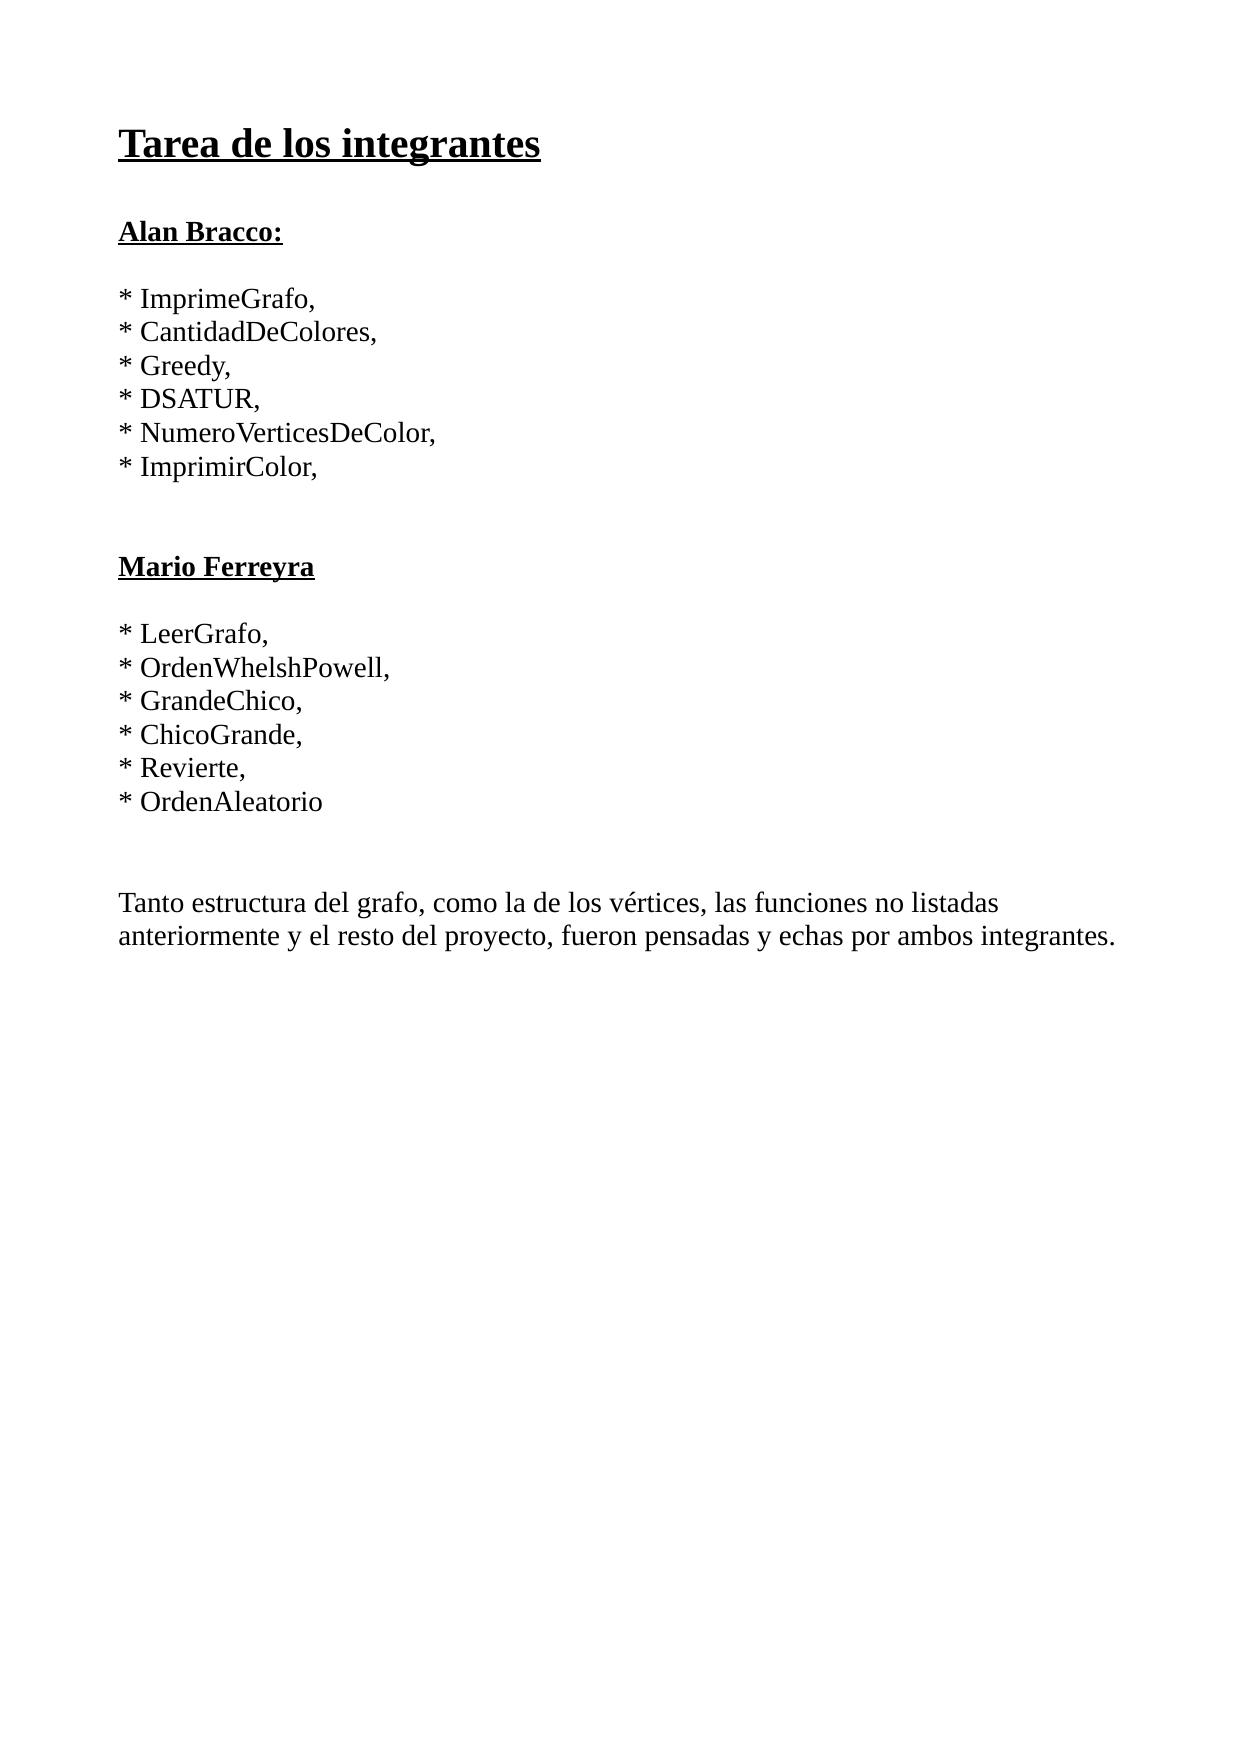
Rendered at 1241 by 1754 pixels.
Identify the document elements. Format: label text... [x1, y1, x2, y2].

text * ImprimirColor, [118, 449, 1122, 482]
text * GrandeChico, [118, 683, 1122, 717]
text Tarea de los integrantes [118, 118, 1122, 166]
text * LeerGrafo, [118, 616, 1122, 650]
text * DSATUR, [118, 382, 1122, 415]
text Mario Ferreyra [118, 549, 1122, 583]
text Tanto estructura del grafo, como la de los vértices, las funciones no listadas anteriormente y el resto del proyecto, fueron pensadas y echas por ambos integrantes. [118, 885, 1122, 952]
text * OrdenAleatorio [118, 784, 1122, 818]
text Alan Bracco: [118, 214, 1122, 247]
text * Greedy, [118, 348, 1122, 382]
text * Revierte, [118, 751, 1122, 784]
text * OrdenWhelshPowell, [118, 650, 1122, 683]
text * NumeroVerticesDeColor, [118, 415, 1122, 449]
text * ImprimeGrafo, [118, 281, 1122, 314]
text * CantidadDeColores, [118, 314, 1122, 348]
text * ChicoGrande, [118, 717, 1122, 751]
